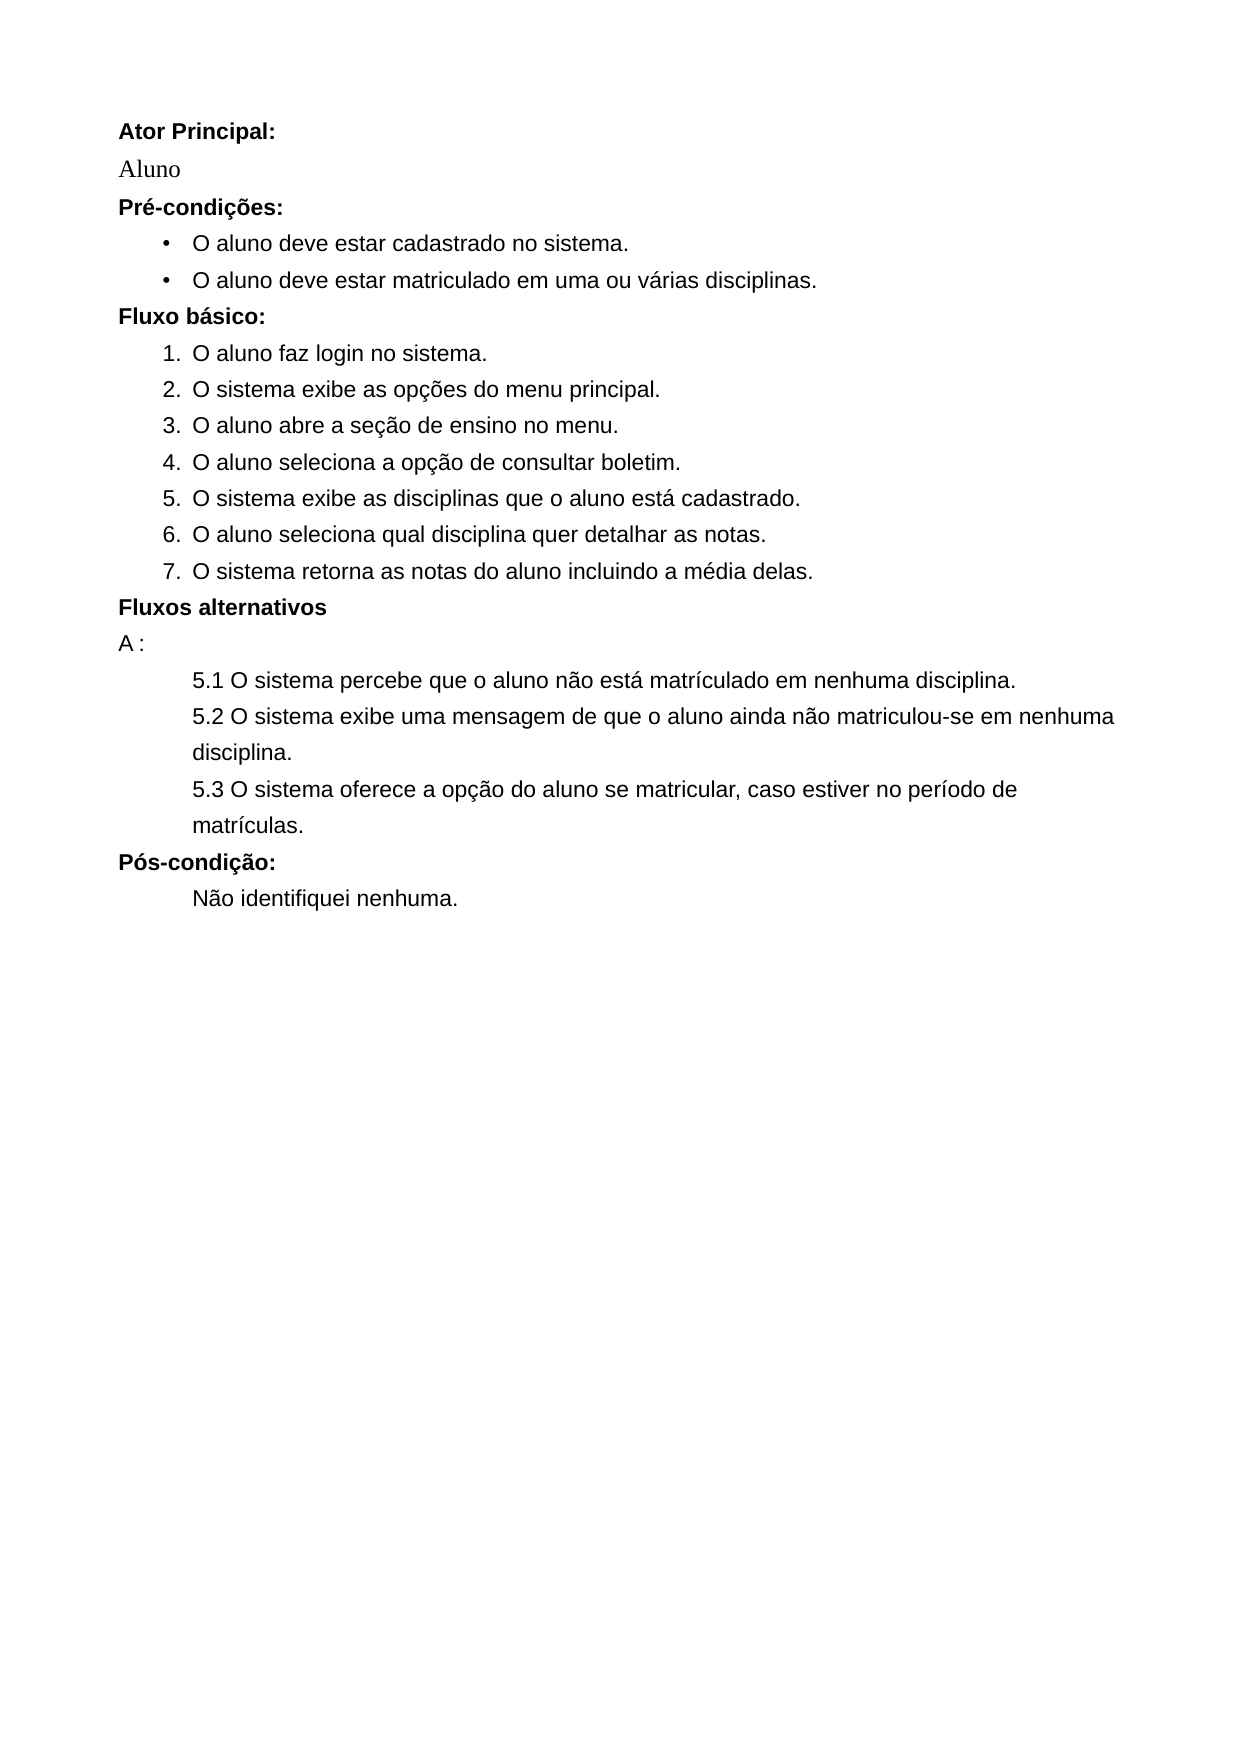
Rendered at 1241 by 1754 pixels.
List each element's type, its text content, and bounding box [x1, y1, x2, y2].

text Não identifiquei nenhuma. [118, 885, 1122, 1347]
list O aluno deve estar cadastrado no sistema. [162, 230, 1122, 257]
text A : [118, 630, 1122, 657]
list O sistema exibe as disciplinas que o aluno está cadastrado. [162, 485, 1122, 511]
list O aluno seleciona qual disciplina quer detalhar as notas. [162, 521, 1122, 548]
list O aluno seleciona a opção de consultar boletim. [162, 448, 1122, 475]
text Aluno [118, 154, 1122, 183]
list O sistema retorna as notas do aluno incluindo a média delas. [162, 558, 1122, 584]
list O aluno abre a seção de ensino no menu. [162, 412, 1122, 438]
text Pré-condições: [118, 194, 1122, 220]
text Pós-condição: [118, 848, 1122, 875]
text Fluxos alternativos [118, 594, 1122, 620]
list O aluno faz login no sistema. [162, 339, 1122, 366]
list O sistema exibe as opções do menu principal. [162, 376, 1122, 402]
text 5.3 O sistema oferece a opção do aluno se matricular, caso estiver no período de matrículas. [118, 776, 1122, 838]
text Fluxo básico: [118, 303, 1122, 329]
list O aluno deve estar matriculado em uma ou várias disciplinas. [162, 267, 1122, 293]
text 5.1 O sistema percebe que o aluno não está matrículado em nenhuma disciplina. [118, 667, 1122, 693]
text Ator Principal: [118, 118, 1122, 144]
text 5.2 O sistema exibe uma mensagem de que o aluno ainda não matriculou-se em nenhuma disciplina. [118, 703, 1122, 766]
